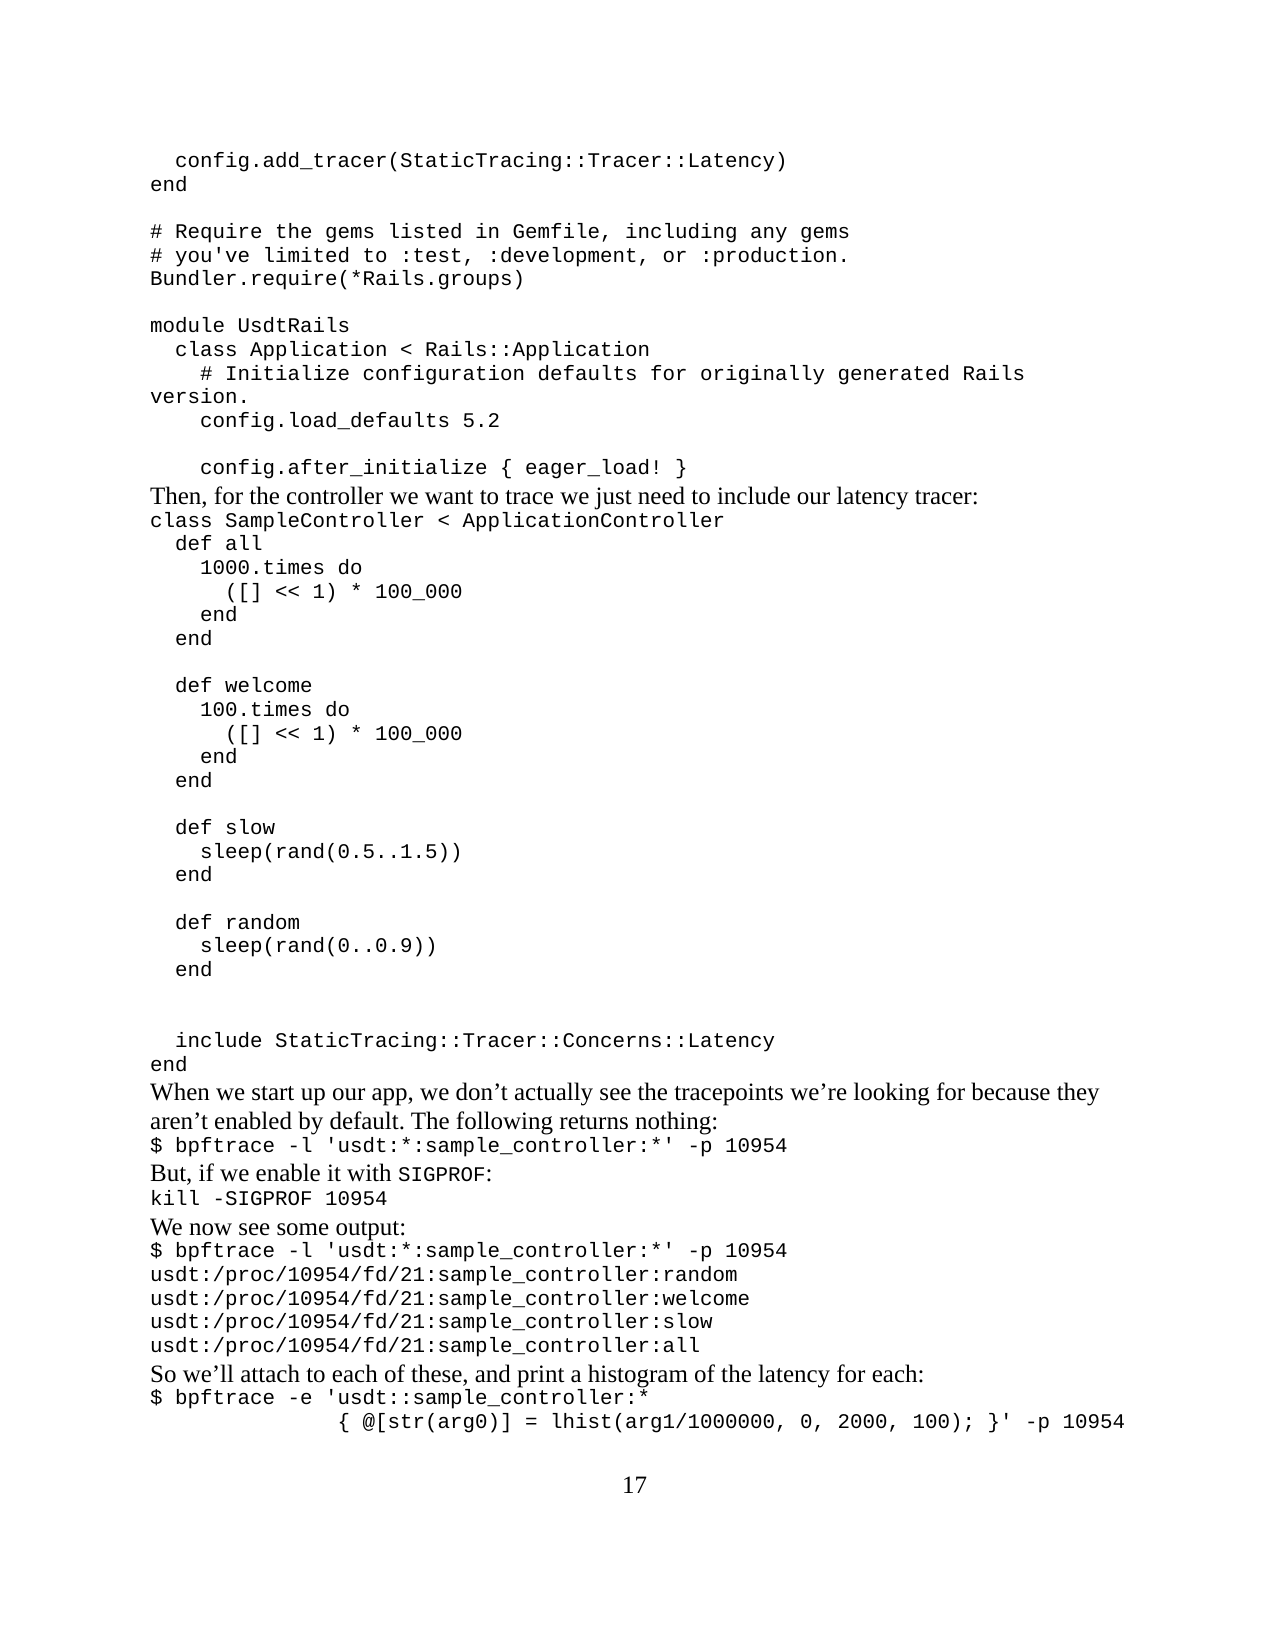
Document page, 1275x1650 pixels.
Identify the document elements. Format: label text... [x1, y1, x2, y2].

text class Application < Rails::Application [150, 339, 1125, 363]
text sleep(rand(0..0.9)) [150, 935, 1125, 959]
text 100.times do [150, 699, 1125, 723]
text usdt:/proc/10954/fd/21:sample_controller:slow [150, 1311, 1125, 1335]
text But, if we enable it with SIGPROF: [150, 1158, 1125, 1188]
text $ bpftrace -l 'usdt:*:sample_controller:*' -p 10954 [150, 1240, 1125, 1264]
text module UsdtRails [150, 316, 1125, 339]
text $ bpftrace -e 'usdt::sample_controller:* [150, 1387, 1125, 1411]
text # Require the gems listed in Gemfile, including any gems [150, 221, 1125, 244]
text We now see some output: [150, 1212, 1125, 1240]
text kill -SIGPROF 10954 [150, 1188, 1125, 1212]
text $ bpftrace -l 'usdt:*:sample_controller:*' -p 10954 [150, 1135, 1125, 1158]
text def slow [150, 817, 1125, 841]
text Bundler.require(*Rails.groups) [150, 268, 1125, 292]
text sleep(rand(0.5..1.5)) [150, 841, 1125, 864]
text end [150, 604, 1125, 628]
text end [150, 1054, 1125, 1077]
text 1000.times do [150, 557, 1125, 581]
text ([] << 1) * 100_000 [150, 723, 1125, 746]
text end [150, 864, 1125, 888]
text usdt:/proc/10954/fd/21:sample_controller:welcome [150, 1288, 1125, 1311]
text include StaticTracing::Tracer::Concerns::Latency [150, 1030, 1125, 1054]
text config.after_initialize { eager_load! } [150, 457, 1125, 481]
text end [150, 770, 1125, 793]
text config.add_tracer(StaticTracing::Tracer::Latency) [150, 150, 1125, 174]
text class SampleController < ApplicationController [150, 510, 1125, 533]
text When we start up our app, we don’t actually see the tracepoints we’re looking for because they aren’t enabled by default. The following returns nothing: [150, 1077, 1125, 1135]
text end [150, 628, 1125, 652]
text ([] << 1) * 100_000 [150, 581, 1125, 604]
text def all [150, 533, 1125, 557]
text # Initialize configuration defaults for originally generated Rails version. [150, 363, 1125, 410]
text end [150, 959, 1125, 983]
text end [150, 746, 1125, 770]
text So we’ll attach to each of these, and print a histogram of the latency for each: [150, 1359, 1125, 1387]
text { @[str(arg0)] = lhist(arg1/1000000, 0, 2000, 100); }' -p 10954 [150, 1411, 1125, 1435]
text # you've limited to :test, :development, or :production. [150, 244, 1125, 268]
text config.load_defaults 5.2 [150, 410, 1125, 434]
text def random [150, 912, 1125, 935]
text def welcome [150, 675, 1125, 699]
text end [150, 174, 1125, 197]
text usdt:/proc/10954/fd/21:sample_controller:random [150, 1264, 1125, 1288]
text Then, for the controller we want to trace we just need to include our latency tracer: [150, 481, 1125, 510]
text usdt:/proc/10954/fd/21:sample_controller:all [150, 1335, 1125, 1359]
